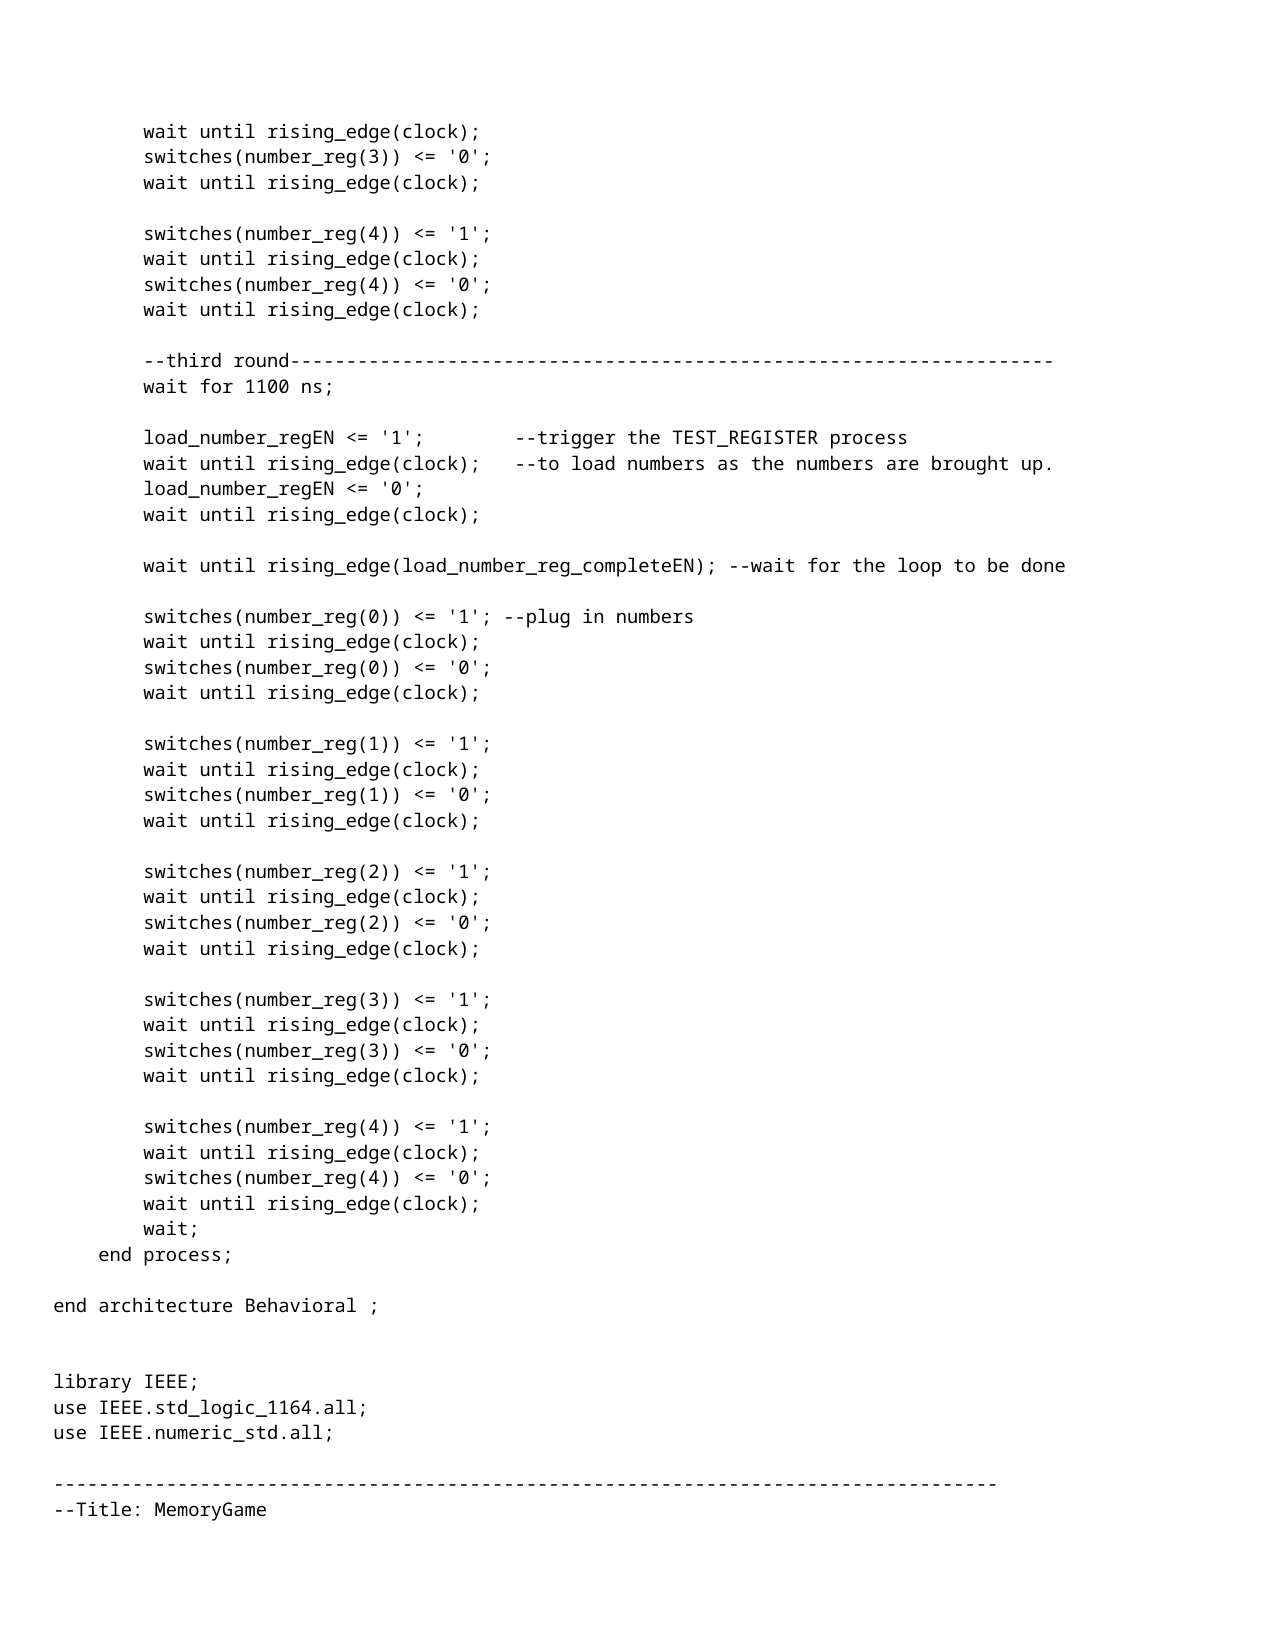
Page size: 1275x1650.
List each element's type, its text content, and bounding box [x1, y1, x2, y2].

text wait until rising_edge(clock); [53, 501, 1216, 526]
text use IEEE.numeric_std.all; [53, 1420, 1216, 1445]
text wait until rising_edge(load_number_reg_completeEN); --wait for the loop to be done [53, 552, 1216, 577]
text switches(number_reg(1)) <= '0'; [53, 782, 1216, 807]
text wait until rising_edge(clock); [53, 169, 1216, 195]
text wait until rising_edge(clock); [53, 297, 1216, 322]
text wait until rising_edge(clock); [53, 935, 1216, 960]
text switches(number_reg(0)) <= '1'; --plug in numbers [53, 603, 1216, 628]
text wait until rising_edge(clock); [53, 246, 1216, 271]
text switches(number_reg(2)) <= '0'; [53, 909, 1216, 935]
text wait for 1100 ns; [53, 373, 1216, 399]
text load_number_regEN <= '1'; --trigger the TEST_REGISTER process [53, 424, 1216, 450]
text wait until rising_edge(clock); [53, 807, 1216, 833]
text switches(number_reg(4)) <= '1'; [53, 220, 1216, 246]
text wait until rising_edge(clock); [53, 1139, 1216, 1164]
text wait until rising_edge(clock); [53, 756, 1216, 782]
text wait until rising_edge(clock); [53, 628, 1216, 654]
text end architecture Behavioral ; [53, 1292, 1216, 1318]
text ------------------------------------------------------------------------------------ [53, 1471, 1216, 1496]
text --Title: MemoryGame [53, 1496, 1216, 1522]
text use IEEE.std_logic_1164.all; [53, 1394, 1216, 1420]
text wait until rising_edge(clock); [53, 1011, 1216, 1037]
text end process; [53, 1241, 1216, 1267]
text --third round-------------------------------------------------------------------- [53, 348, 1216, 373]
text switches(number_reg(4)) <= '0'; [53, 1164, 1216, 1190]
text load_number_regEN <= '0'; [53, 475, 1216, 501]
text wait until rising_edge(clock); [53, 884, 1216, 909]
text wait until rising_edge(clock); [53, 118, 1216, 144]
text library IEEE; [53, 1369, 1216, 1394]
text switches(number_reg(3)) <= '0'; [53, 144, 1216, 169]
text switches(number_reg(3)) <= '1'; [53, 986, 1216, 1011]
text wait until rising_edge(clock); [53, 679, 1216, 705]
text wait until rising_edge(clock); [53, 1062, 1216, 1088]
text wait until rising_edge(clock); [53, 1190, 1216, 1216]
text switches(number_reg(3)) <= '0'; [53, 1037, 1216, 1062]
text switches(number_reg(2)) <= '1'; [53, 858, 1216, 884]
text switches(number_reg(1)) <= '1'; [53, 731, 1216, 756]
text switches(number_reg(0)) <= '0'; [53, 654, 1216, 679]
text wait until rising_edge(clock); --to load numbers as the numbers are brought up. [53, 450, 1216, 475]
text switches(number_reg(4)) <= '0'; [53, 271, 1216, 297]
text switches(number_reg(4)) <= '1'; [53, 1113, 1216, 1139]
text wait; [53, 1216, 1216, 1241]
